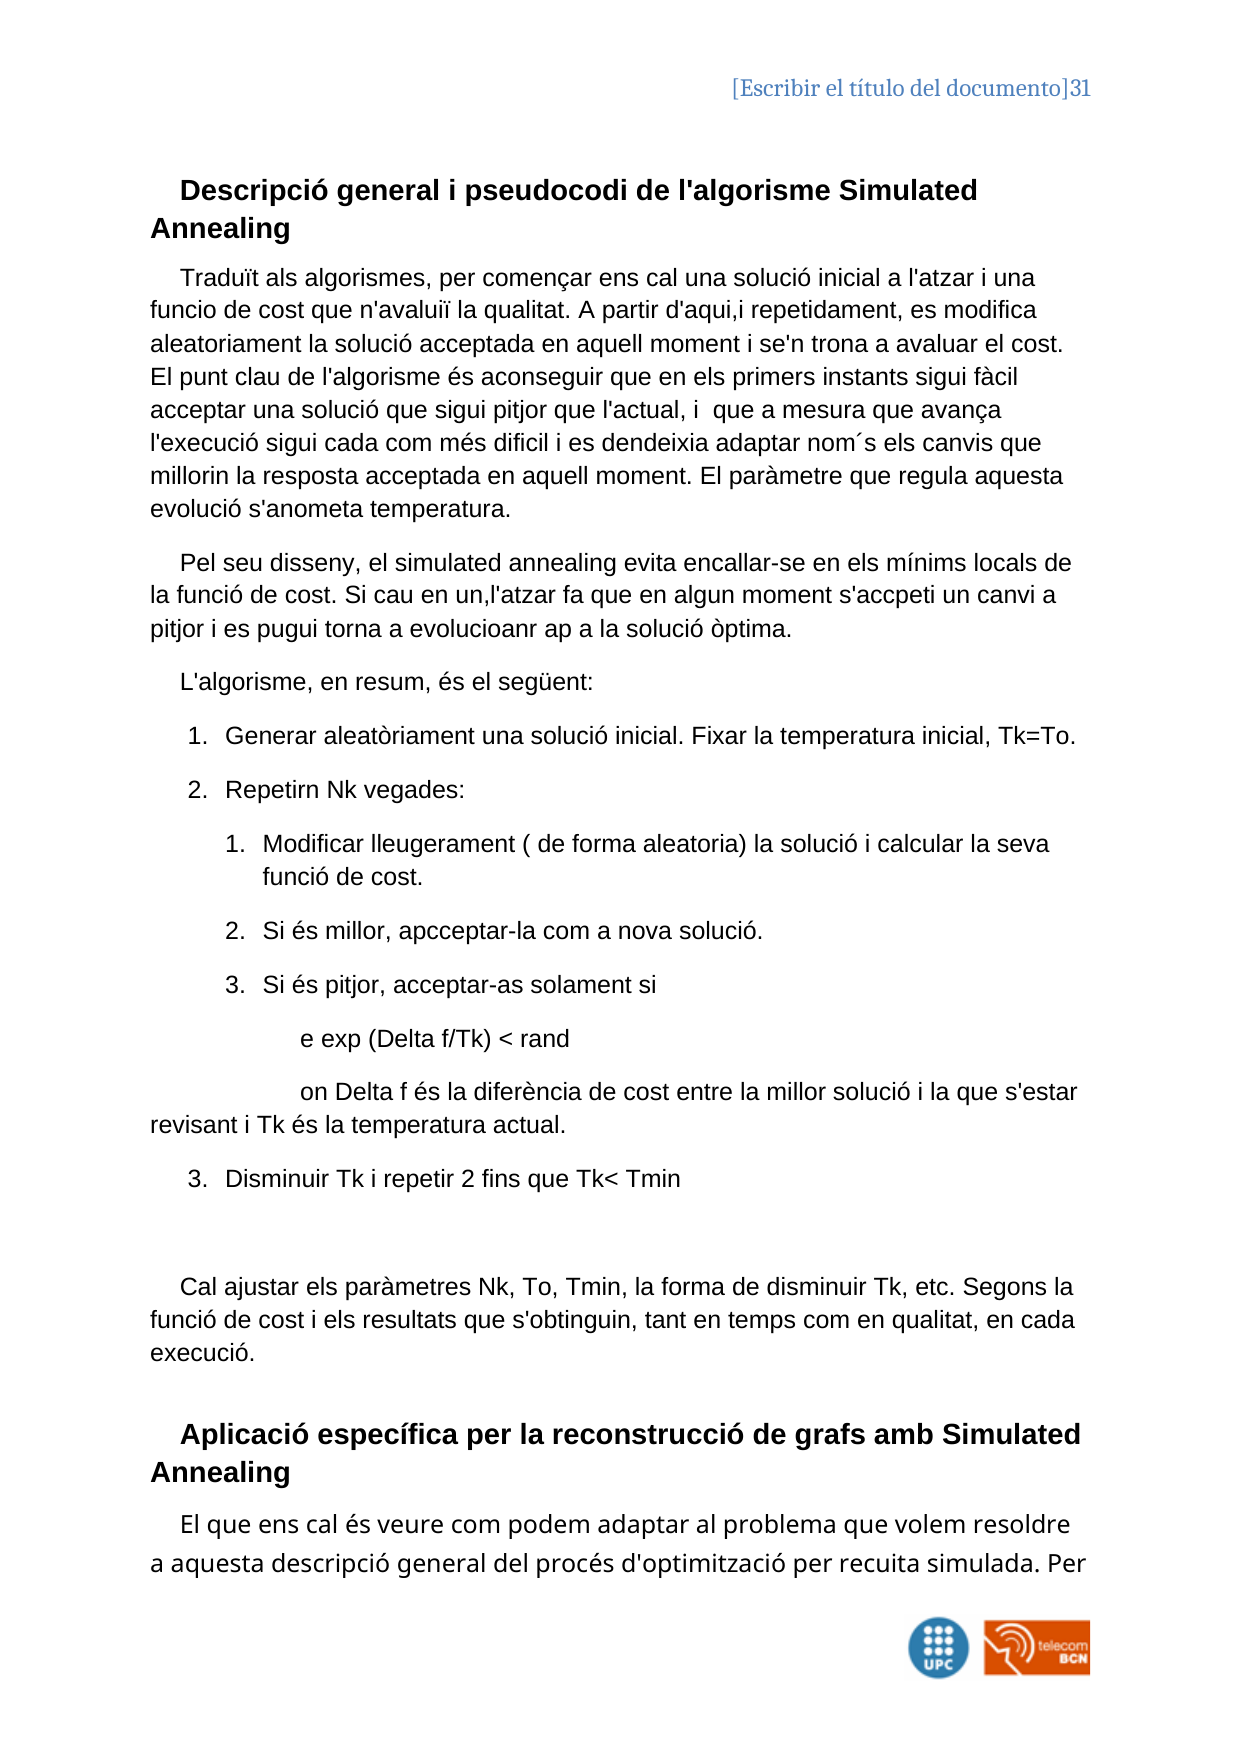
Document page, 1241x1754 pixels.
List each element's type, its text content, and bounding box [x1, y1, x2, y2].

list Si és millor, apcceptar-la com a nova solució. [225, 916, 1090, 944]
subtitle Descripció general i pseudocodi de l'algorisme Simulated Annealing [150, 173, 1090, 245]
text L'algorisme, en resum, és el següent: [150, 667, 1090, 696]
subtitle Aplicació específica per la reconstrucció de grafs amb Simulated Annealing [150, 1417, 1090, 1489]
list Generar aleatòriament una solució inicial. Fixar la temperatura inicial, Tk=To. [187, 721, 1090, 750]
text Traduït als algorismes, per començar ens cal una solució inicial a l'atzar i una funcio de cost que n'avaluiï la qualitat. A partir d'aqui,i repetidament, es modifica aleatoriament la solució acceptada en aquell moment i se'n trona a avaluar el cost. El punt clau de l'algorisme és aconseguir que en els primers instants sigui fàcil acceptar una solució que sigui pitjor que l'actual, i que a mesura que avança l'execució sigui cada com més dificil i es dendeixia adaptar nom´s els canvis que millorin la resposta acceptada en aquell moment. El paràmetre que regula aquesta evolució s'anometa temperatura. [150, 262, 1090, 522]
list Modificar lleugerament ( de forma aleatoria) la solució i calcular la seva funció de cost. [225, 829, 1090, 891]
picture [904, 1614, 1091, 1681]
list Disminuir Tk i repetir 2 fins que Tk< Tmin [187, 1164, 1090, 1193]
text Pel seu disseny, el simulated annealing evita encallar-se en els mínims locals de la funció de cost. Si cau en un,l'atzar fa que en algun moment s'accpeti un canvi a pitjor i es pugui torna a evolucioanr ap a la solució òptima. [150, 547, 1090, 642]
text Cal ajustar els paràmetres Nk, To, Tmin, la forma de disminuir Tk, etc. Segons la funció de cost i els resultats que s'obtinguin, tant en temps com en qualitat, en cada execució. [150, 1272, 1090, 1367]
list Si és pitjor, acceptar-as solament si [225, 970, 1090, 998]
text e exp (Delta f/Tk) < rand [150, 1023, 1090, 1052]
text on Delta f és la diferència de cost entre la millor solució i la que s'estar revisant i Tk és la temperatura actual. [150, 1077, 1090, 1139]
list Repetirn Nk vegades: [187, 775, 1090, 804]
text El que ens cal és veure com podem adaptar al problema que volem resoldre a aquesta descripció general del procés d'optimització per recuita simulada. Per [150, 1506, 1090, 1580]
